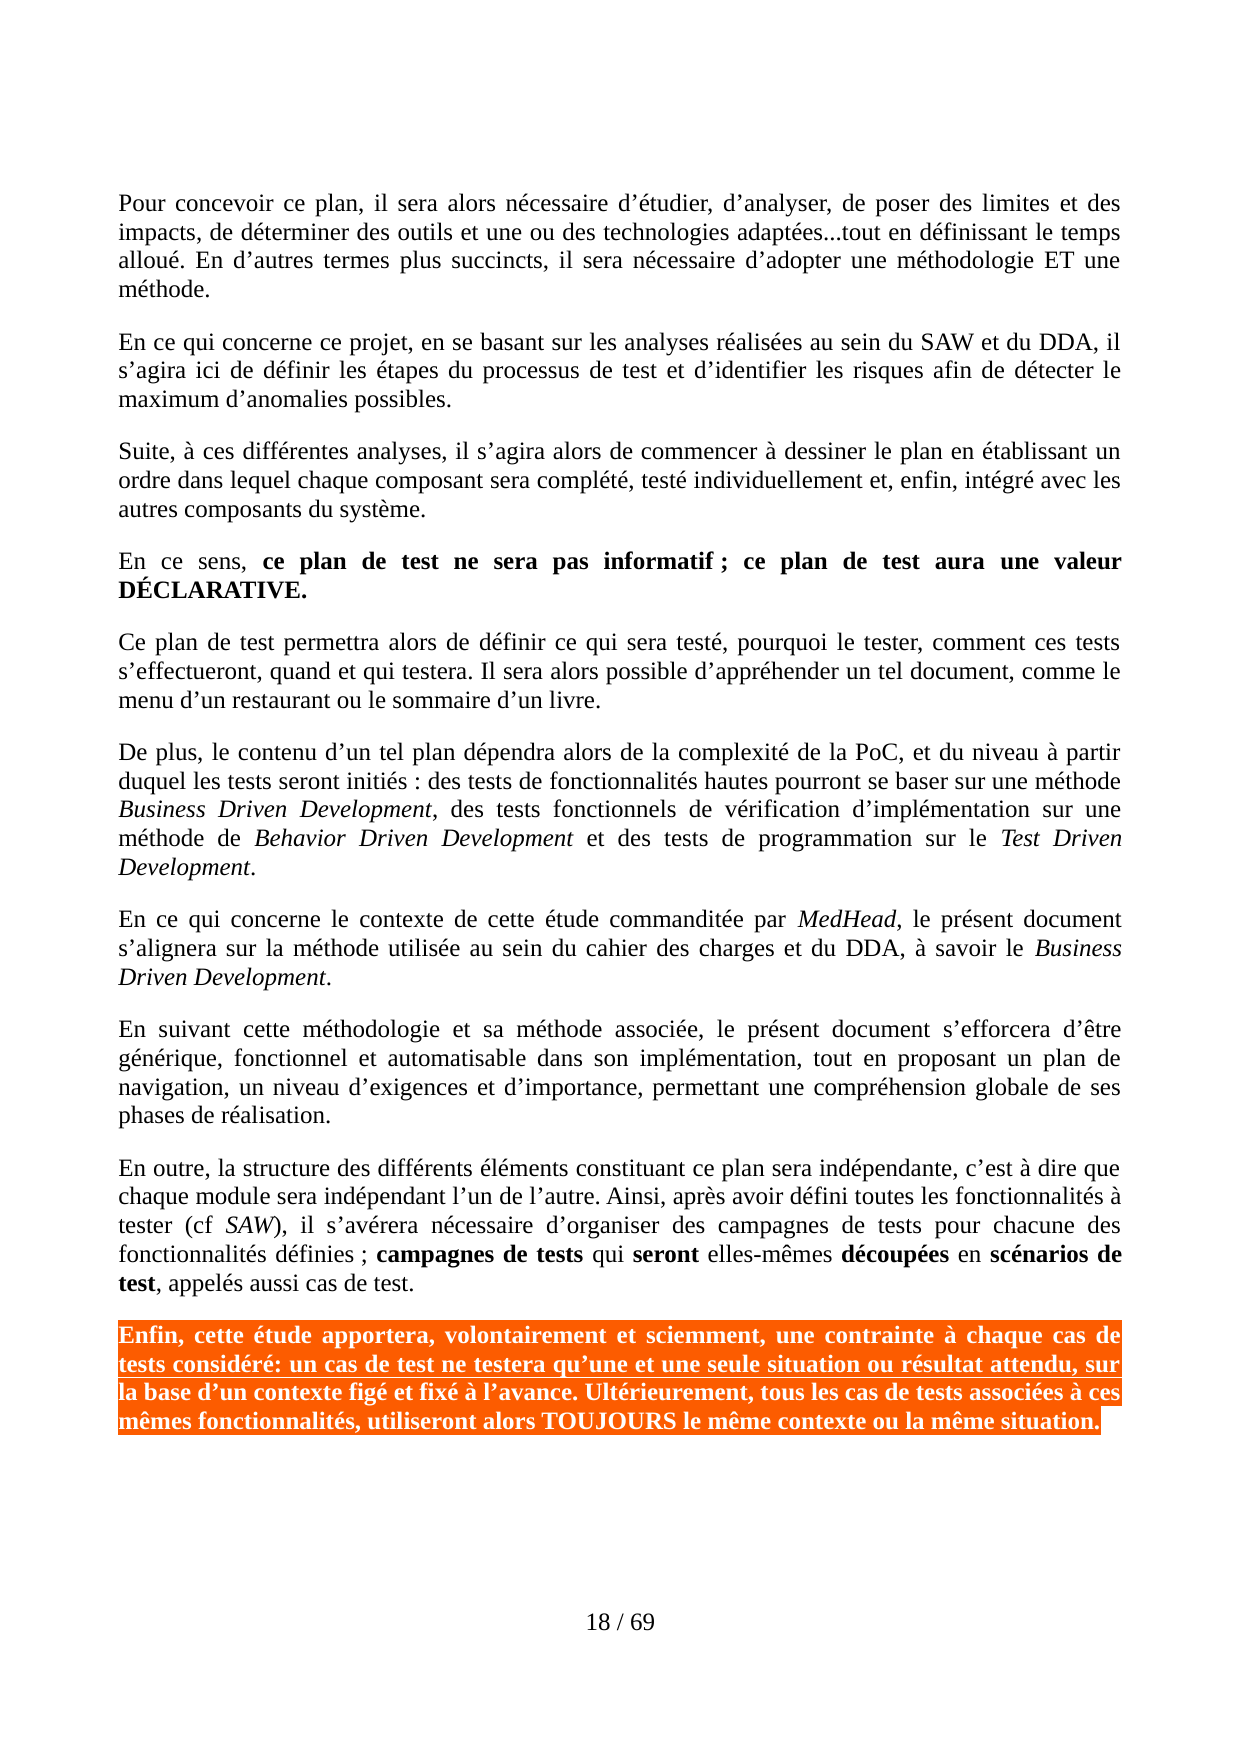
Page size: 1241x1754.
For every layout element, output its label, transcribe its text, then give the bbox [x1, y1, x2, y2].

text En ce sens, ce plan de test ne sera pas informatif ; ce plan de test aura une valeur DÉCLARATIVE. [118, 546, 1122, 604]
text Enfin, cette étude apportera, volontairement et sciemment, une contrainte à chaque cas de tests considéré: un cas de test ne testera qu’une et une seule situation ou résultat attendu, sur la base d’un contexte figé et fixé à l’avance. Ultérieurement, tous les cas de tests associées à ces mêmes fonctionnalités, utiliseront alors TOUJOURS le même contexte ou la même situation. [118, 1320, 1122, 1435]
text Pour concevoir ce plan, il sera alors nécessaire d’étudier, d’analyser, de poser des limites et des impacts, de déterminer des outils et une ou des technologies adaptées...tout en définissant le temps alloué. En d’autres termes plus succincts, il sera nécessaire d’adopter une méthodologie ET une méthode. [118, 188, 1122, 303]
text En ce qui concerne le contexte de cette étude commanditée par MedHead, le présent document s’alignera sur la méthode utilisée au sein du cahier des charges et du DDA, à savoir le Business Driven Development. [118, 904, 1122, 991]
text En ce qui concerne ce projet, en se basant sur les analyses réalisées au sein du SAW et du DDA, il s’agira ici de définir les étapes du processus de test et d’identifier les risques afin de détecter le maximum d’anomalies possibles. [118, 327, 1122, 413]
text En suivant cette méthodologie et sa méthode associée, le présent document s’efforcera d’être générique, fonctionnel et automatisable dans son implémentation, tout en proposant un plan de navigation, un niveau d’exigences et d’importance, permettant une compréhension globale de ses phases de réalisation. [118, 1014, 1122, 1129]
text De plus, le contenu d’un tel plan dépendra alors de la complexité de la PoC, et du niveau à partir duquel les tests seront initiés : des tests de fonctionnalités hautes pourront se baser sur une méthode Business Driven Development, des tests fonctionnels de vérification d’implémentation sur une méthode de Behavior Driven Development et des tests de programmation sur le Test Driven Development. [118, 737, 1122, 881]
text Ce plan de test permettra alors de définir ce qui sera testé, pourquoi le tester, comment ces tests s’effectueront, quand et qui testera. Il sera alors possible d’appréhender un tel document, comme le menu d’un restaurant ou le sommaire d’un livre. [118, 627, 1122, 713]
text Suite, à ces différentes analyses, il s’agira alors de commencer à dessiner le plan en établissant un ordre dans lequel chaque composant sera complété, testé individuellement et, enfin, intégré avec les autres composants du système. [118, 436, 1122, 523]
text En outre, la structure des différents éléments constituant ce plan sera indépendante, c’est à dire que chaque module sera indépendant l’un de l’autre. Ainsi, après avoir défini toutes les fonctionnalités à tester (cf SAW), il s’avérera nécessaire d’organiser des campagnes de tests pour chacune des fonctionnalités définies ; campagnes de tests qui seront elles-mêmes découpées en scénarios de test, appelés aussi cas de test. [118, 1153, 1122, 1296]
